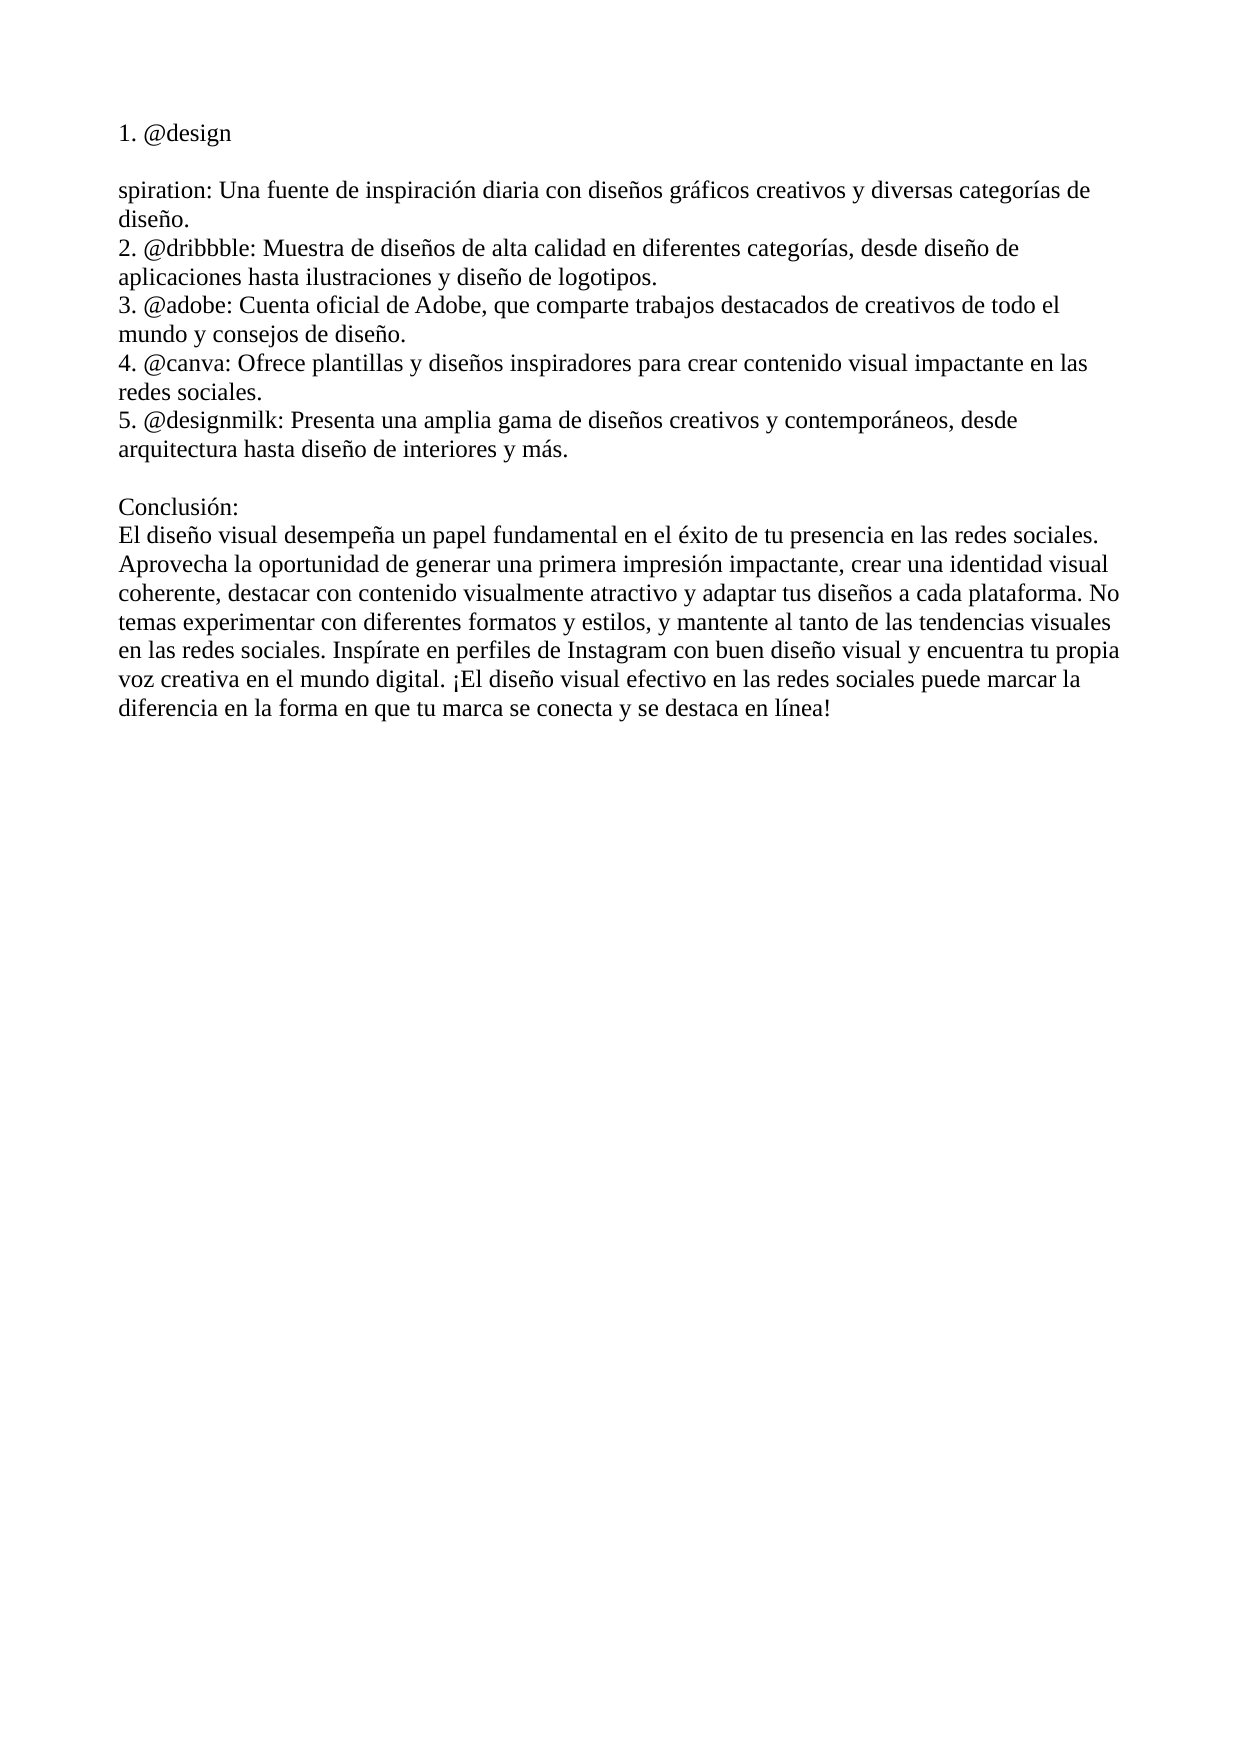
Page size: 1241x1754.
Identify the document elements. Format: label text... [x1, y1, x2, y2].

text 4. @canva: Ofrece plantillas y diseños inspiradores para crear contenido visual impactante en las redes sociales. [118, 348, 1122, 406]
text 5. @designmilk: Presenta una amplia gama de diseños creativos y contemporáneos, desde arquitectura hasta diseño de interiores y más. [118, 406, 1122, 463]
text 1. @design [118, 118, 1122, 147]
text 3. @adobe: Cuenta oficial de Adobe, que comparte trabajos destacados de creativos de todo el mundo y consejos de diseño. [118, 291, 1122, 348]
text 2. @dribbble: Muestra de diseños de alta calidad en diferentes categorías, desde diseño de aplicaciones hasta ilustraciones y diseño de logotipos. [118, 233, 1122, 291]
text spiration: Una fuente de inspiración diaria con diseños gráficos creativos y diversas categorías de diseño. [118, 176, 1122, 233]
text El diseño visual desempeña un papel fundamental en el éxito de tu presencia en las redes sociales. Aprovecha la oportunidad de generar una primera impresión impactante, crear una identidad visual coherente, destacar con contenido visualmente atractivo y adaptar tus diseños a cada plataforma. No temas experimentar con diferentes formatos y estilos, y mantente al tanto de las tendencias visuales en las redes sociales. Inspírate en perfiles de Instagram con buen diseño visual y encuentra tu propia voz creativa en el mundo digital. ¡El diseño visual efectivo en las redes sociales puede marcar la diferencia en la forma en que tu marca se conecta y se destaca en línea! [118, 521, 1122, 722]
text Conclusión: [118, 492, 1122, 521]
